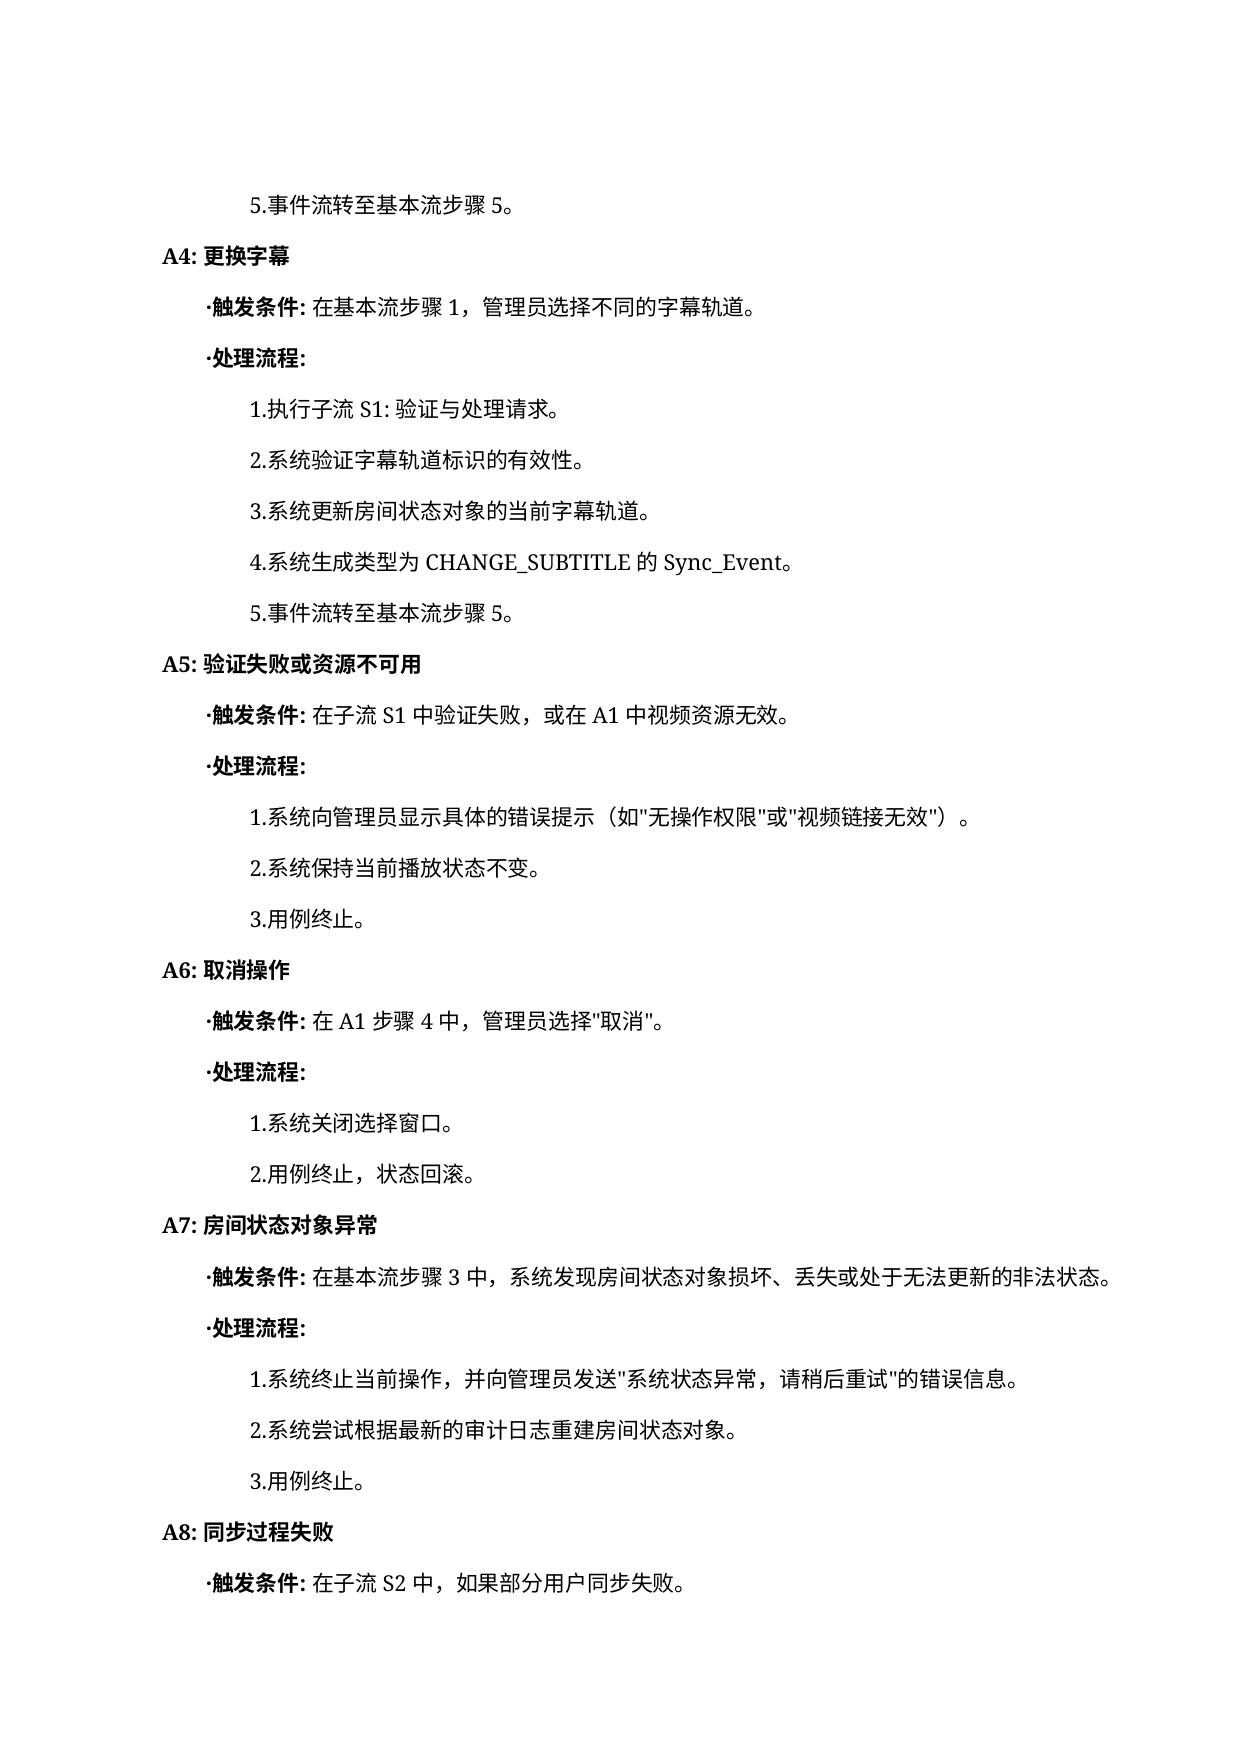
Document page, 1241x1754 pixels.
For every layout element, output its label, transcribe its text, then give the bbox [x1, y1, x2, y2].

text 3.用例终止。 [118, 1464, 1122, 1495]
text 3.用例终止。 [118, 902, 1122, 934]
text 5.事件流转至基本流步骤 5。 [118, 188, 1122, 219]
text ·处理流程: [118, 1311, 1122, 1342]
text ·触发条件: 在基本流步骤 1，管理员选择不同的字幕轨道。 [118, 290, 1122, 321]
text ·处理流程: [118, 341, 1122, 372]
text ·触发条件: 在子流 S1 中验证失败，或在 A1 中视频资源无效。 [118, 698, 1122, 730]
text 4.系统生成类型为 CHANGE_SUBTITLE 的 Sync_Event。 [118, 545, 1122, 577]
text 2.系统尝试根据最新的审计日志重建房间状态对象。 [118, 1413, 1122, 1444]
text ·触发条件: 在 A1 步骤 4 中，管理员选择"取消"。 [118, 1004, 1122, 1036]
text A5: 验证失败或资源不可用 [118, 647, 1122, 679]
text 1.系统关闭选择窗口。 [118, 1106, 1122, 1138]
text 3.系统更新房间状态对象的当前字幕轨道。 [118, 494, 1122, 526]
text ·处理流程: [118, 749, 1122, 781]
text 2.用例终止，状态回滚。 [118, 1157, 1122, 1189]
text ·触发条件: 在基本流步骤 3 中，系统发现房间状态对象损坏、丢失或处于无法更新的非法状态。 [118, 1259, 1122, 1291]
text 1.执行子流 S1: 验证与处理请求。 [118, 392, 1122, 423]
text 1.系统终止当前操作，并向管理员发送"系统状态异常，请稍后重试"的错误信息。 [118, 1362, 1122, 1393]
text A6: 取消操作 [118, 953, 1122, 985]
text A7: 房间状态对象异常 [118, 1208, 1122, 1240]
text A4: 更换字幕 [118, 239, 1122, 270]
text A8: 同步过程失败 [118, 1515, 1122, 1546]
text 5.事件流转至基本流步骤 5。 [118, 596, 1122, 628]
text ·触发条件: 在子流 S2 中，如果部分用户同步失败。 [118, 1566, 1122, 1597]
text 2.系统验证字幕轨道标识的有效性。 [118, 443, 1122, 474]
text 1.系统向管理员显示具体的错误提示（如"无操作权限"或"视频链接无效"）。 [118, 800, 1122, 832]
text ·处理流程: [118, 1055, 1122, 1087]
text 2.系统保持当前播放状态不变。 [118, 851, 1122, 883]
